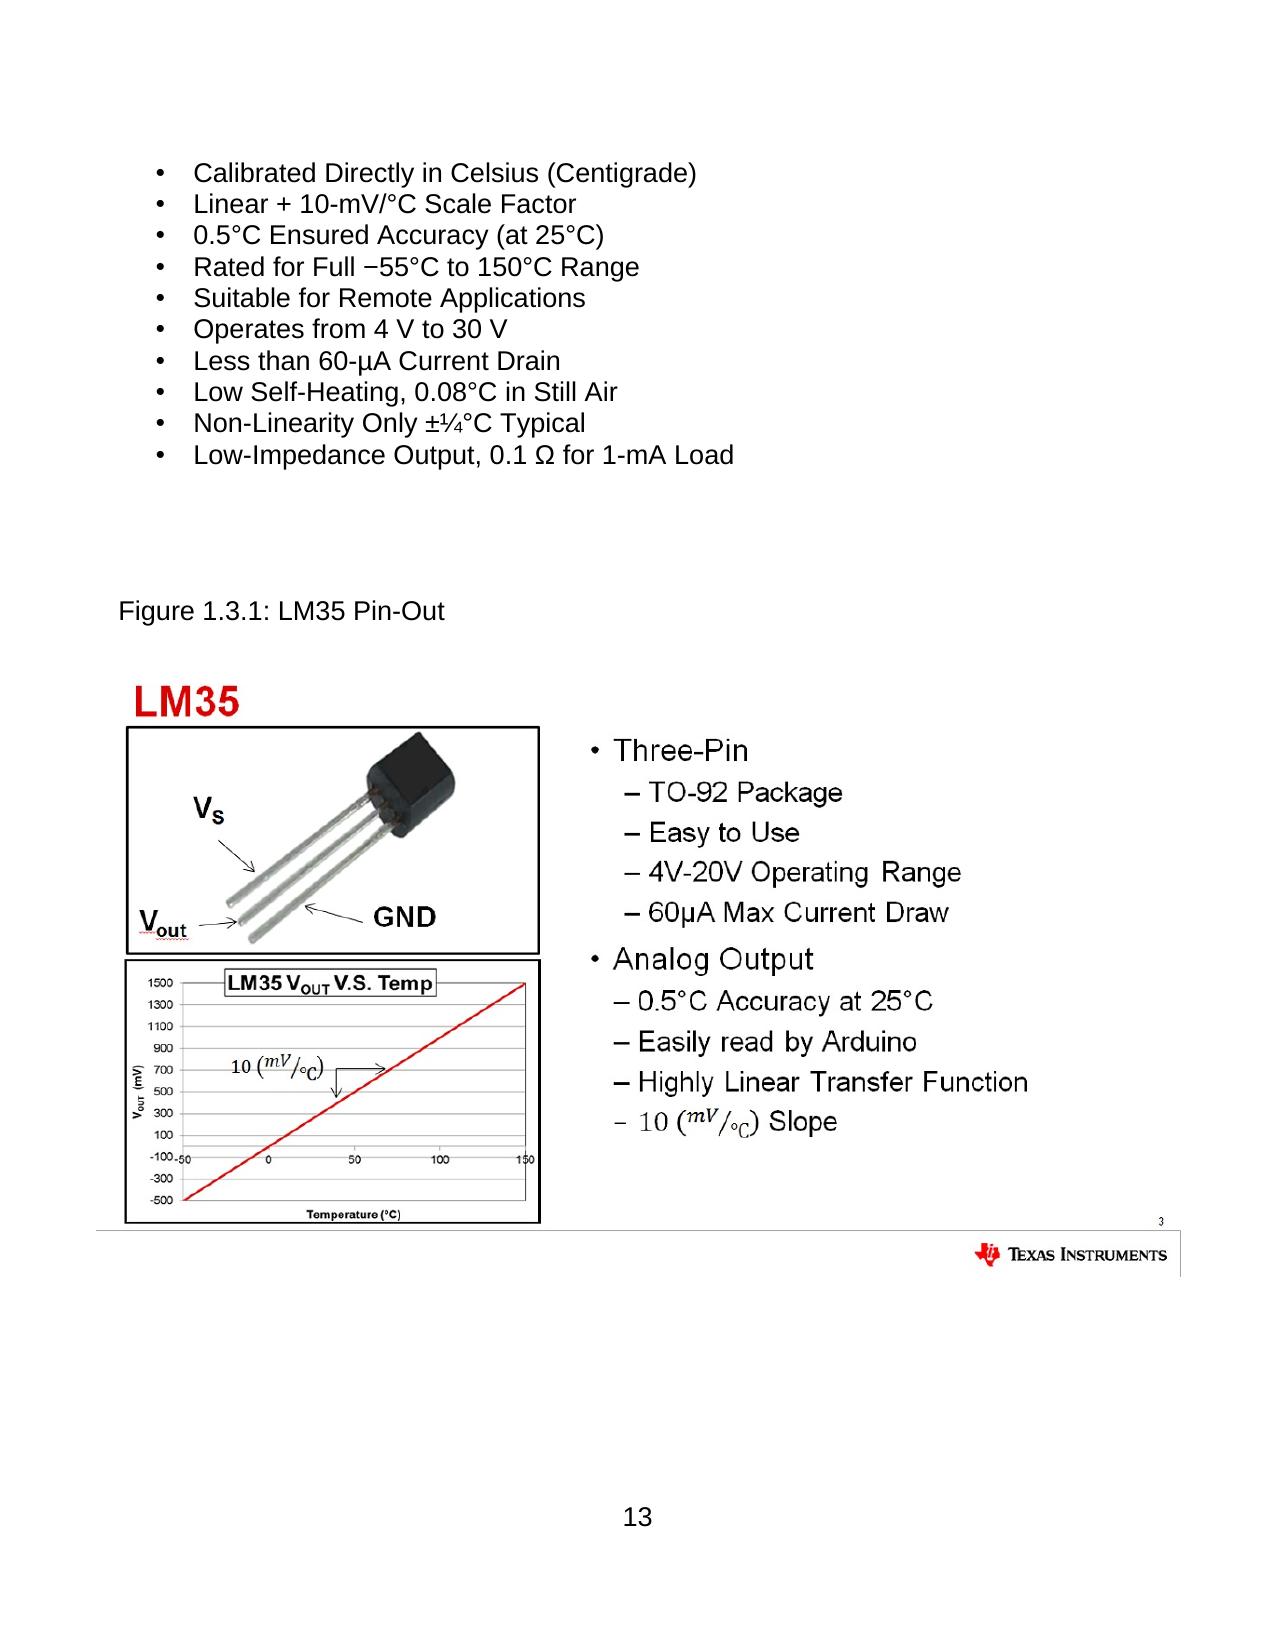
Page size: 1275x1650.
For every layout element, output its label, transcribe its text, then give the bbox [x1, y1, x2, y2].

list 0.5°C Ensured Accuracy (at 25°C) [156, 219, 1157, 251]
text Figure 1.3.1: LM35 Pin-Out [118, 595, 1157, 626]
list Low-Impedance Output, 0.1 Ω for 1-mA Load [156, 439, 1157, 470]
list Calibrated Directly in Celsius (Centigrade) [156, 157, 1157, 188]
list Suitable for Remote Applications [156, 282, 1157, 313]
list Rated for Full −55°C to 150°C Range [156, 251, 1157, 282]
picture [95, 655, 1192, 1277]
list Linear + 10-mV/°C Scale Factor [156, 188, 1157, 219]
list Non-Linearity Only ±¼°C Typical [156, 407, 1157, 439]
list Low Self-Heating, 0.08°C in Still Air [156, 376, 1157, 407]
list Less than 60-µA Current Drain [156, 345, 1157, 376]
list Operates from 4 V to 30 V [156, 313, 1157, 345]
